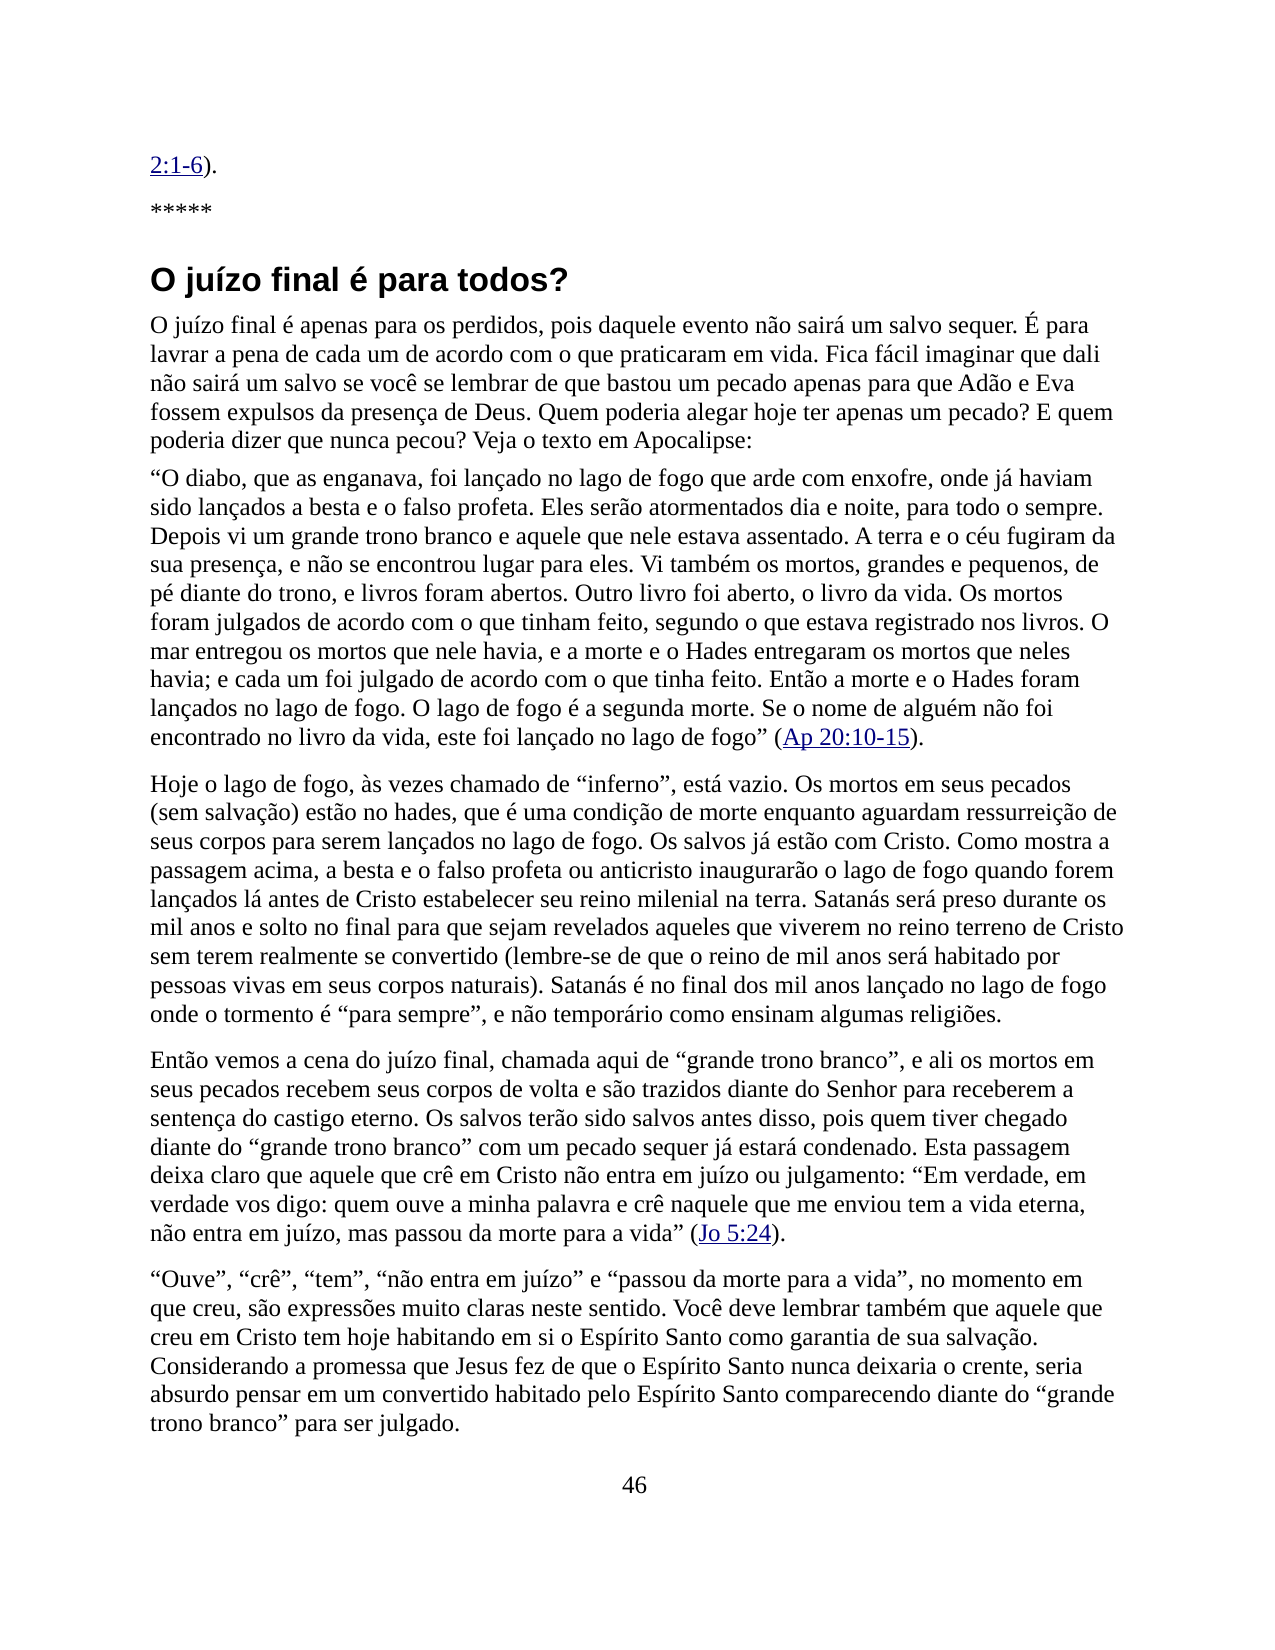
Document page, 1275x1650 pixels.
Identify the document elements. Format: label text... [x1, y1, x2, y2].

text ***** [150, 197, 1125, 225]
text “Ouve”, “crê”, “tem”, “não entra em juízo” e “passou da morte para a vida”, no momento em que creu, são expressões muito claras neste sentido. Você deve lembrar também que aquele que creu em Cristo tem hoje habitando em si o Espírito Santo como garantia de sua salvação. Considerando a promessa que Jesus fez de que o Espírito Santo nunca deixaria o crente, seria absurdo pensar em um convertido habitado pelo Espírito Santo comparecendo diante do “grande trono branco” para ser julgado. [150, 1264, 1125, 1437]
text 2:1-6). [150, 150, 1125, 179]
text Hoje o lago de fogo, às vezes chamado de “inferno”, está vazio. Os mortos em seus pecados (sem salvação) estão no hades, que é uma condição de morte enquanto aguardam ressurreição de seus corpos para serem lançados no lago de fogo. Os salvos já estão com Cristo. Como mostra a passagem acima, a besta e o falso profeta ou anticristo inaugurarão o lago de fogo quando forem lançados lá antes de Cristo estabelecer seu reino milenial na terra. Satanás será preso durante os mil anos e solto no final para que sejam revelados aqueles que viverem no reino terreno de Cristo sem terem realmente se convertido (lembre-se de que o reino de mil anos será habitado por pessoas vivas em seus corpos naturais). Satanás é no final dos mil anos lançado no lago de fogo onde o tormento é “para sempre”, e não temporário como ensinam algumas religiões. [150, 769, 1125, 1027]
text O juízo final é apenas para os perdidos, pois daquele evento não sairá um salvo sequer. É para lavrar a pena de cada um de acordo com o que praticaram em vida. Fica fácil imaginar que dali não sairá um salvo se você se lembrar de que bastou um pecado apenas para que Adão e Eva fossem expulsos da presença de Deus. Quem poderia alegar hoje ter apenas um pecado? E quem poderia dizer que nunca pecou? Veja o texto em Apocalipse: [150, 311, 1125, 454]
subtitle O juízo final é para todos? [150, 259, 1125, 298]
text Então vemos a cena do juízo final, chamada aqui de “grande trono branco”, e ali os mortos em seus pecados recebem seus corpos de volta e são trazidos diante do Senhor para receberem a sentença do castigo eterno. Os salvos terão sido salvos antes disso, pois quem tiver chegado diante do “grande trono branco” com um pecado sequer já estará condenado. Esta passagem deixa claro que aquele que crê em Cristo não entra em juízo ou julgamento: “Em verdade, em verdade vos digo: quem ouve a minha palavra e crê naquele que me enviou tem a vida eterna, não entra em juízo, mas passou da morte para a vida” (Jo 5:24). [150, 1045, 1125, 1247]
text “O diabo, que as enganava, foi lançado no lago de fogo que arde com enxofre, onde já haviam sido lançados a besta e o falso profeta. Eles serão atormentados dia e noite, para todo o sempre. Depois vi um grande trono branco e aquele que nele estava assentado. A terra e o céu fugiram da sua presença, e não se encontrou lugar para eles. Vi também os mortos, grandes e pequenos, de pé diante do trono, e livros foram abertos. Outro livro foi aberto, o livro da vida. Os mortos foram julgados de acordo com o que tinham feito, segundo o que estava registrado nos livros. O mar entregou os mortos que nele havia, e a morte e o Hades entregaram os mortos que neles havia; e cada um foi julgado de acordo com o que tinha feito. Então a morte e o Hades foram lançados no lago de fogo. O lago de fogo é a segunda morte. Se o nome de alguém não foi encontrado no livro da vida, este foi lançado no lago de fogo” (Ap 20:10-15). [150, 463, 1125, 751]
